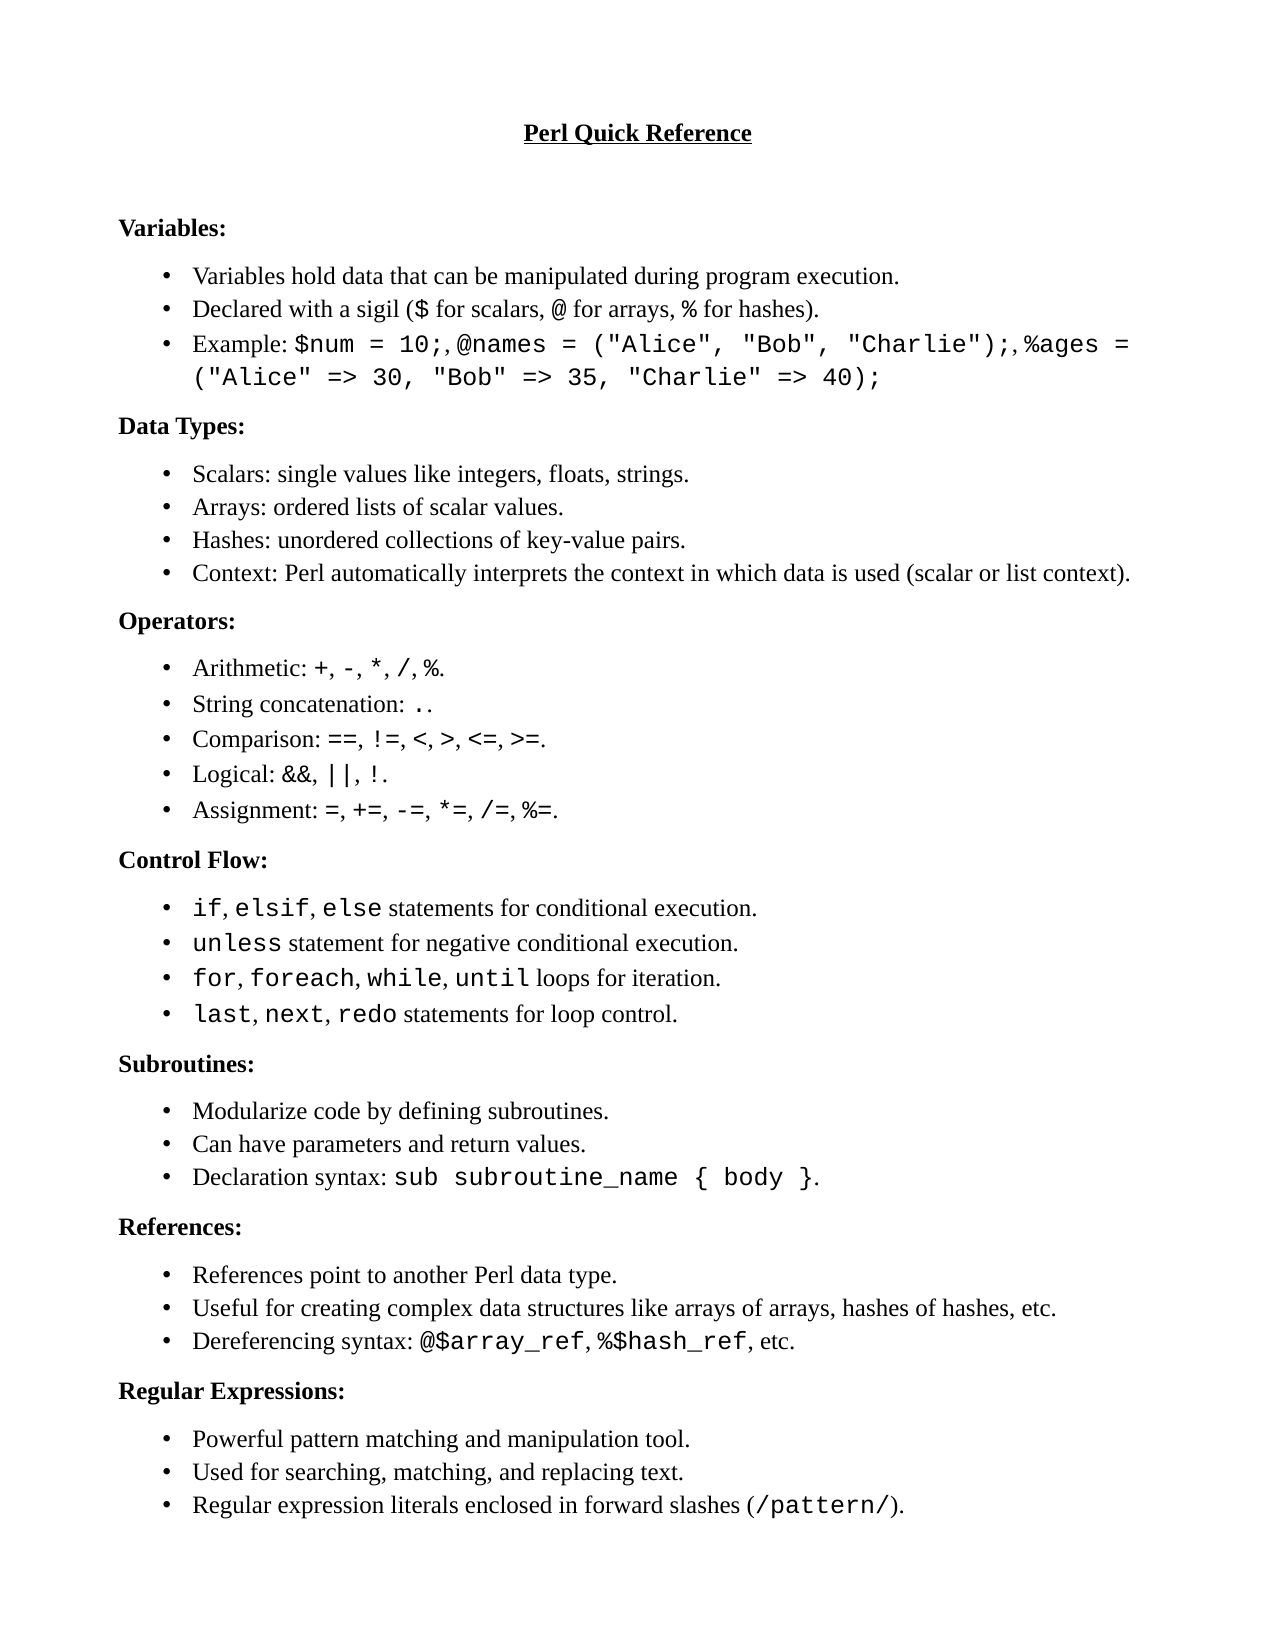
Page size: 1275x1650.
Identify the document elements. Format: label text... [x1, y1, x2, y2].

list Logical: &&, ||, !. [162, 759, 1157, 790]
list Hashes: unordered collections of key-value pairs. [162, 525, 1157, 554]
list Can have parameters and return values. [162, 1129, 1157, 1158]
list Useful for creating complex data structures like arrays of arrays, hashes of hashes, etc. [162, 1293, 1157, 1322]
text Perl Quick Reference [118, 118, 1157, 147]
list Variables hold data that can be manipulated during program execution. [162, 261, 1157, 290]
list String concatenation: .. [162, 689, 1157, 719]
list Declaration syntax: sub subroutine_name { body }. [162, 1162, 1157, 1193]
text Operators: [118, 606, 1157, 634]
list last, next, redo statements for loop control. [162, 999, 1157, 1030]
list Arrays: ordered lists of scalar values. [162, 492, 1157, 521]
list Comparison: ==, !=, <, >, <=, >=. [162, 724, 1157, 755]
list unless statement for negative conditional execution. [162, 928, 1157, 959]
list for, foreach, while, until loops for iteration. [162, 963, 1157, 994]
list Arithmetic: +, -, *, /, %. [162, 653, 1157, 684]
list Powerful pattern matching and manipulation tool. [162, 1424, 1157, 1452]
text Variables: [118, 213, 1157, 242]
text Regular Expressions: [118, 1376, 1157, 1405]
list Scalars: single values like integers, floats, strings. [162, 459, 1157, 488]
list Example: $num = 10;, @names = ("Alice", "Bob", "Charlie");, %ages = ("Alice" => 30, "Bob" => 35, "Charlie" => 40); [162, 329, 1157, 393]
list Used for searching, matching, and replacing text. [162, 1457, 1157, 1486]
list Assignment: =, +=, -=, *=, /=, %=. [162, 795, 1157, 826]
text References: [118, 1212, 1157, 1241]
list Declared with a sigil ($ for scalars, @ for arrays, % for hashes). [162, 294, 1157, 325]
list References point to another Perl data type. [162, 1260, 1157, 1289]
list Dereferencing syntax: @$array_ref, %$hash_ref, etc. [162, 1326, 1157, 1357]
text Subroutines: [118, 1049, 1157, 1078]
list Regular expression literals enclosed in forward slashes (/pattern/). [162, 1490, 1157, 1521]
list if, elsif, else statements for conditional execution. [162, 893, 1157, 923]
list Context: Perl automatically interprets the context in which data is used (scalar or list context). [162, 558, 1157, 587]
list Modularize code by defining subroutines. [162, 1096, 1157, 1125]
text Data Types: [118, 411, 1157, 440]
text Control Flow: [118, 845, 1157, 874]
